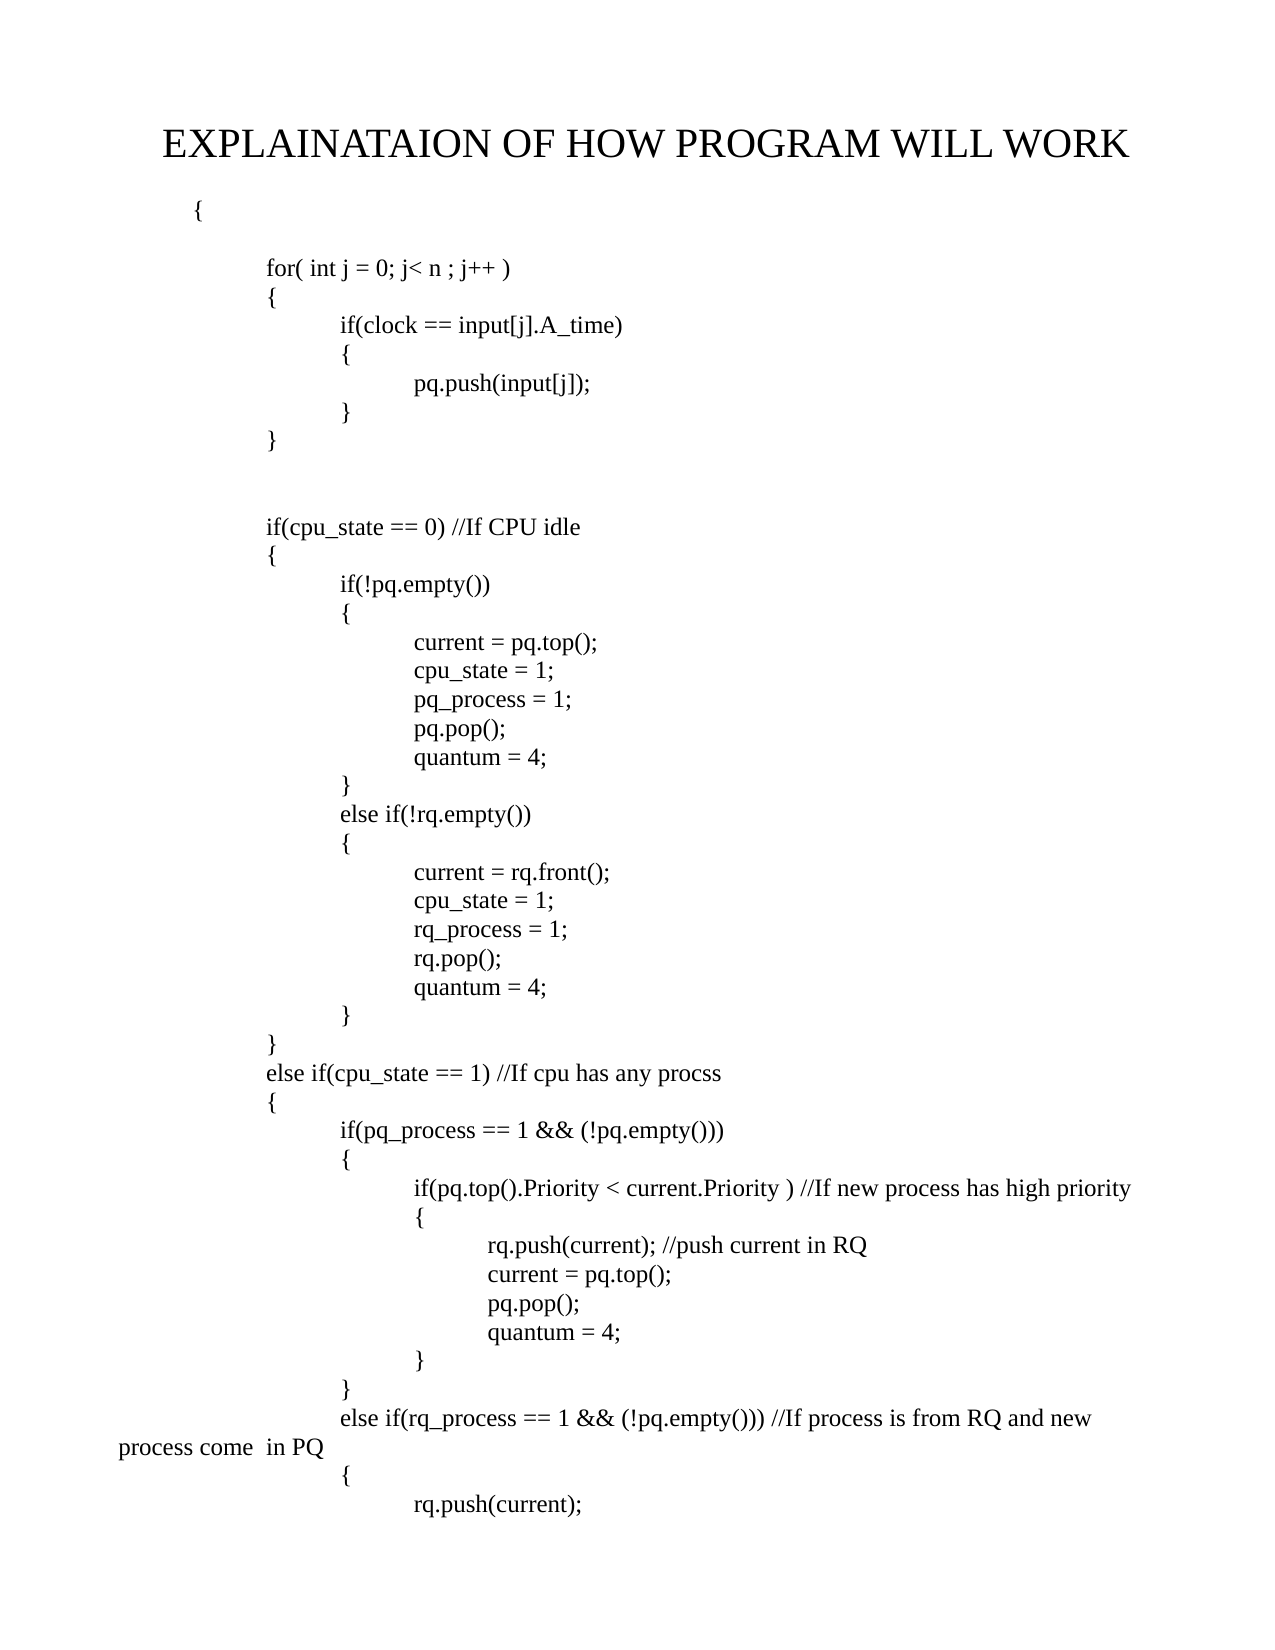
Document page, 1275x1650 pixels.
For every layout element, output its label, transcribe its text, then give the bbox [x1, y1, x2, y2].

text { [118, 1202, 1157, 1231]
text } [118, 1346, 1157, 1374]
text { [118, 1461, 1157, 1489]
text } [118, 1374, 1157, 1403]
text if(pq_process == 1 && (!pq.empty())) [118, 1116, 1157, 1144]
text cpu_state = 1; [118, 886, 1157, 914]
text if(pq.top().Priority < current.Priority ) //If new process has high priority [118, 1173, 1157, 1202]
text { [118, 1087, 1157, 1116]
text pq_process = 1; [118, 684, 1157, 713]
text { [118, 339, 1157, 368]
text for( int j = 0; j< n ; j++ ) [118, 253, 1157, 282]
text { [118, 598, 1157, 627]
text { [118, 196, 1157, 224]
text { [118, 282, 1157, 311]
text cpu_state = 1; [118, 656, 1157, 684]
text current = rq.front(); [118, 857, 1157, 886]
text quantum = 4; [118, 972, 1157, 1001]
text quantum = 4; [118, 742, 1157, 771]
text quantum = 4; [118, 1317, 1157, 1346]
text rq.push(current); [118, 1489, 1157, 1518]
text pq.pop(); [118, 713, 1157, 742]
text else if(cpu_state == 1) //If cpu has any procss [118, 1058, 1157, 1087]
text { [118, 1144, 1157, 1173]
text if(clock == input[j].A_time) [118, 311, 1157, 339]
text } [118, 397, 1157, 426]
text } [118, 1001, 1157, 1029]
text } [118, 771, 1157, 799]
text } [118, 1029, 1157, 1058]
text } [118, 426, 1157, 454]
text pq.pop(); [118, 1288, 1157, 1317]
text else if(rq_process == 1 && (!pq.empty())) //If process is from RQ and new process come in PQ [118, 1403, 1157, 1461]
text else if(!rq.empty()) [118, 799, 1157, 828]
text { [118, 828, 1157, 857]
text pq.push(input[j]); [118, 368, 1157, 397]
text rq.push(current); //push current in RQ [118, 1231, 1157, 1259]
text { [118, 541, 1157, 569]
text rq.pop(); [118, 943, 1157, 972]
text if(cpu_state == 0) //If CPU idle [118, 512, 1157, 541]
text current = pq.top(); [118, 627, 1157, 656]
text if(!pq.empty()) [118, 569, 1157, 598]
text rq_process = 1; [118, 914, 1157, 943]
text current = pq.top(); [118, 1259, 1157, 1288]
